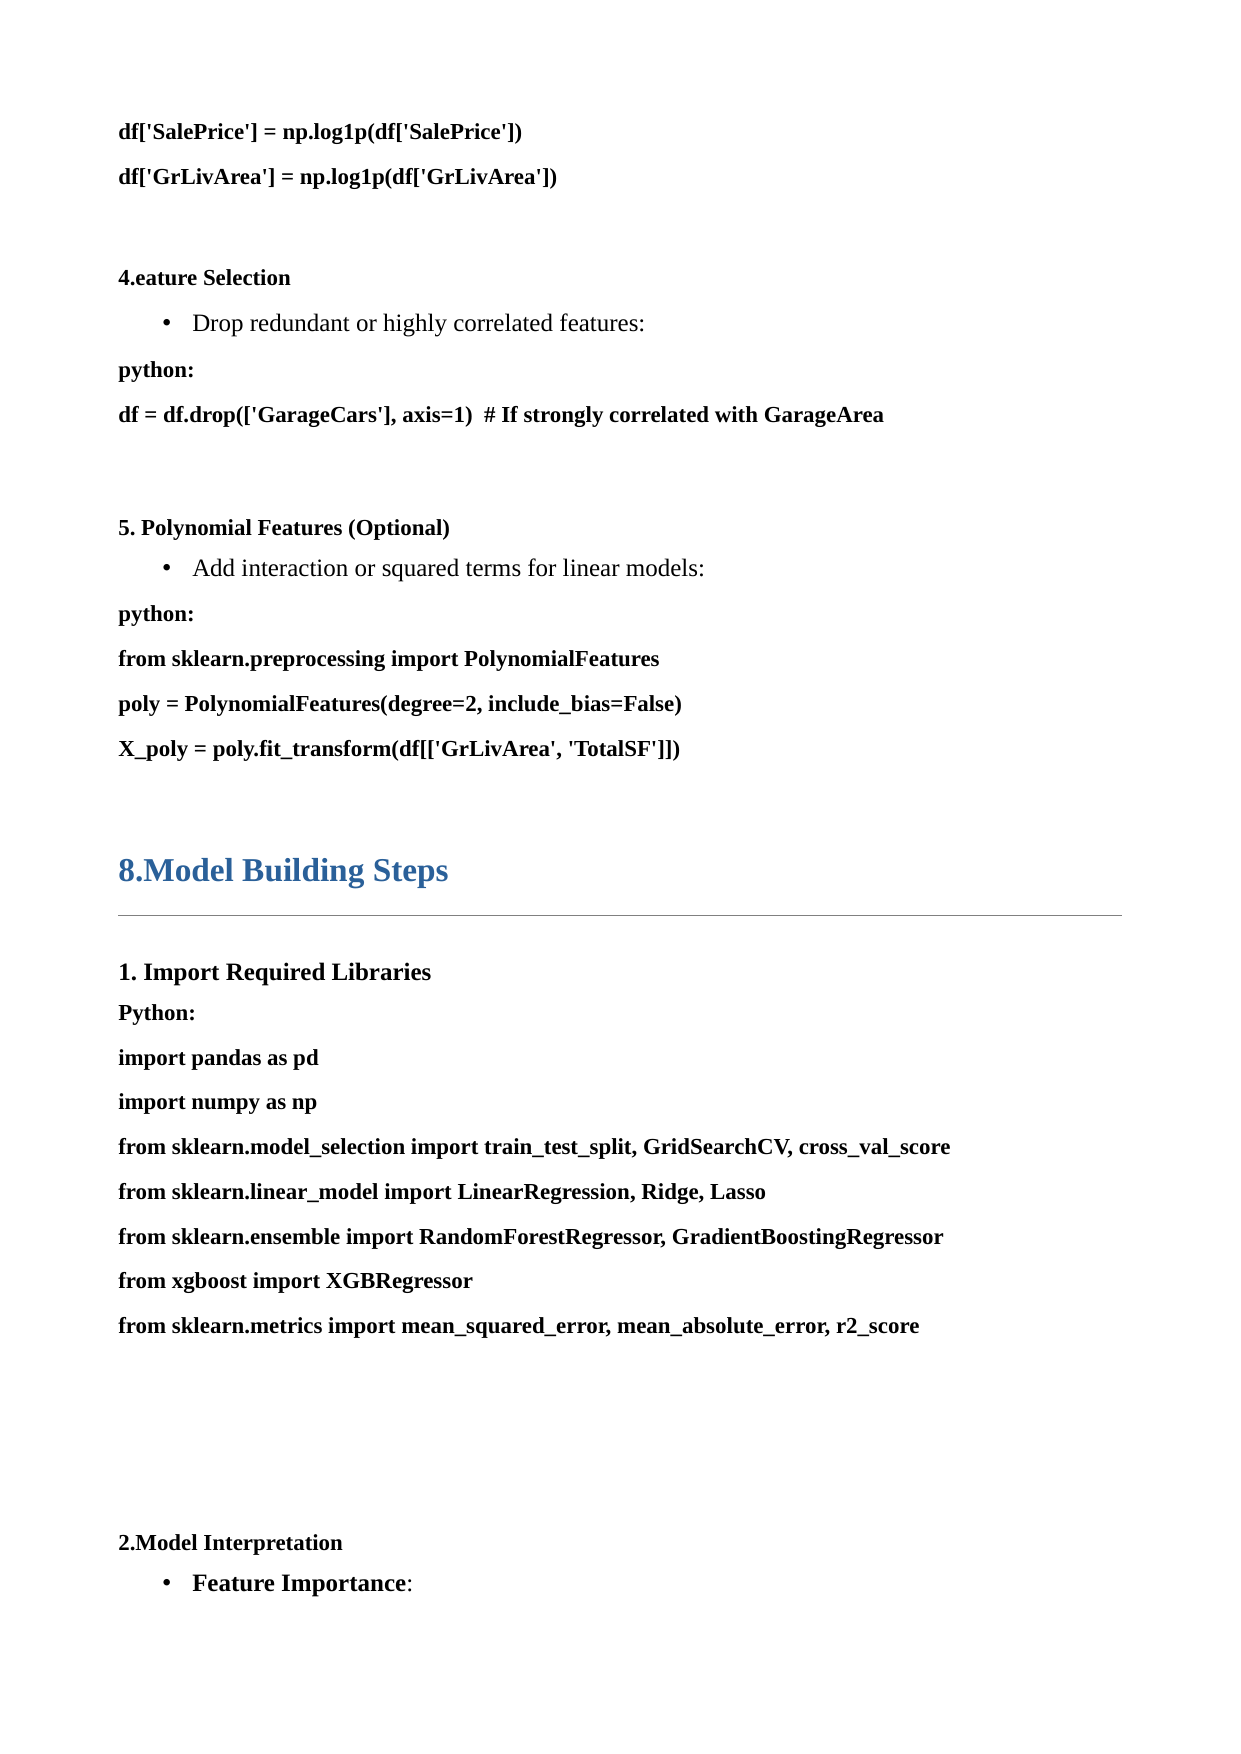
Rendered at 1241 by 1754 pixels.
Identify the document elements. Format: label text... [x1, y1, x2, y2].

text X_poly = poly.fit_transform(df[['GrLivArea', 'TotalSF']]) [118, 735, 1122, 761]
text from sklearn.linear_model import LinearRegression, Ridge, Lasso [118, 1178, 1122, 1204]
text from sklearn.model_selection import train_test_split, GridSearchCV, cross_val_score [118, 1133, 1122, 1159]
subtitle 8.Model Building Steps [118, 850, 1122, 888]
text from xgboost import XGBRegressor [118, 1267, 1122, 1294]
list Drop redundant or highly correlated features: [162, 308, 1122, 337]
subtitle 5. Polynomial Features (Optional) [118, 514, 1122, 540]
text Python: [118, 999, 1122, 1025]
text import numpy as np [118, 1088, 1122, 1115]
text df = df.drop(['GarageCars'], axis=1) # If strongly correlated with GarageArea [118, 401, 1122, 427]
subtitle 2.Model Interpretation [118, 1529, 1122, 1555]
text df['SalePrice'] = np.log1p(df['SalePrice']) [118, 118, 1122, 144]
text python: [118, 600, 1122, 627]
text poly = PolynomialFeatures(degree=2, include_bias=False) [118, 690, 1122, 716]
text from sklearn.metrics import mean_squared_error, mean_absolute_error, r2_score [118, 1312, 1122, 1339]
text python: [118, 356, 1122, 382]
text import pandas as pd [118, 1043, 1122, 1070]
text from sklearn.preprocessing import PolynomialFeatures [118, 645, 1122, 671]
text from sklearn.ensemble import RandomForestRegressor, GradientBoostingRegressor [118, 1223, 1122, 1249]
list Feature Importance: [162, 1568, 1122, 1596]
list Add interaction or squared terms for linear models: [162, 553, 1122, 581]
text df['GrLivArea'] = np.log1p(df['GrLivArea']) [118, 163, 1122, 189]
text 4.eature Selection [118, 263, 1122, 290]
subtitle 1. Import Required Libraries [118, 957, 1122, 986]
